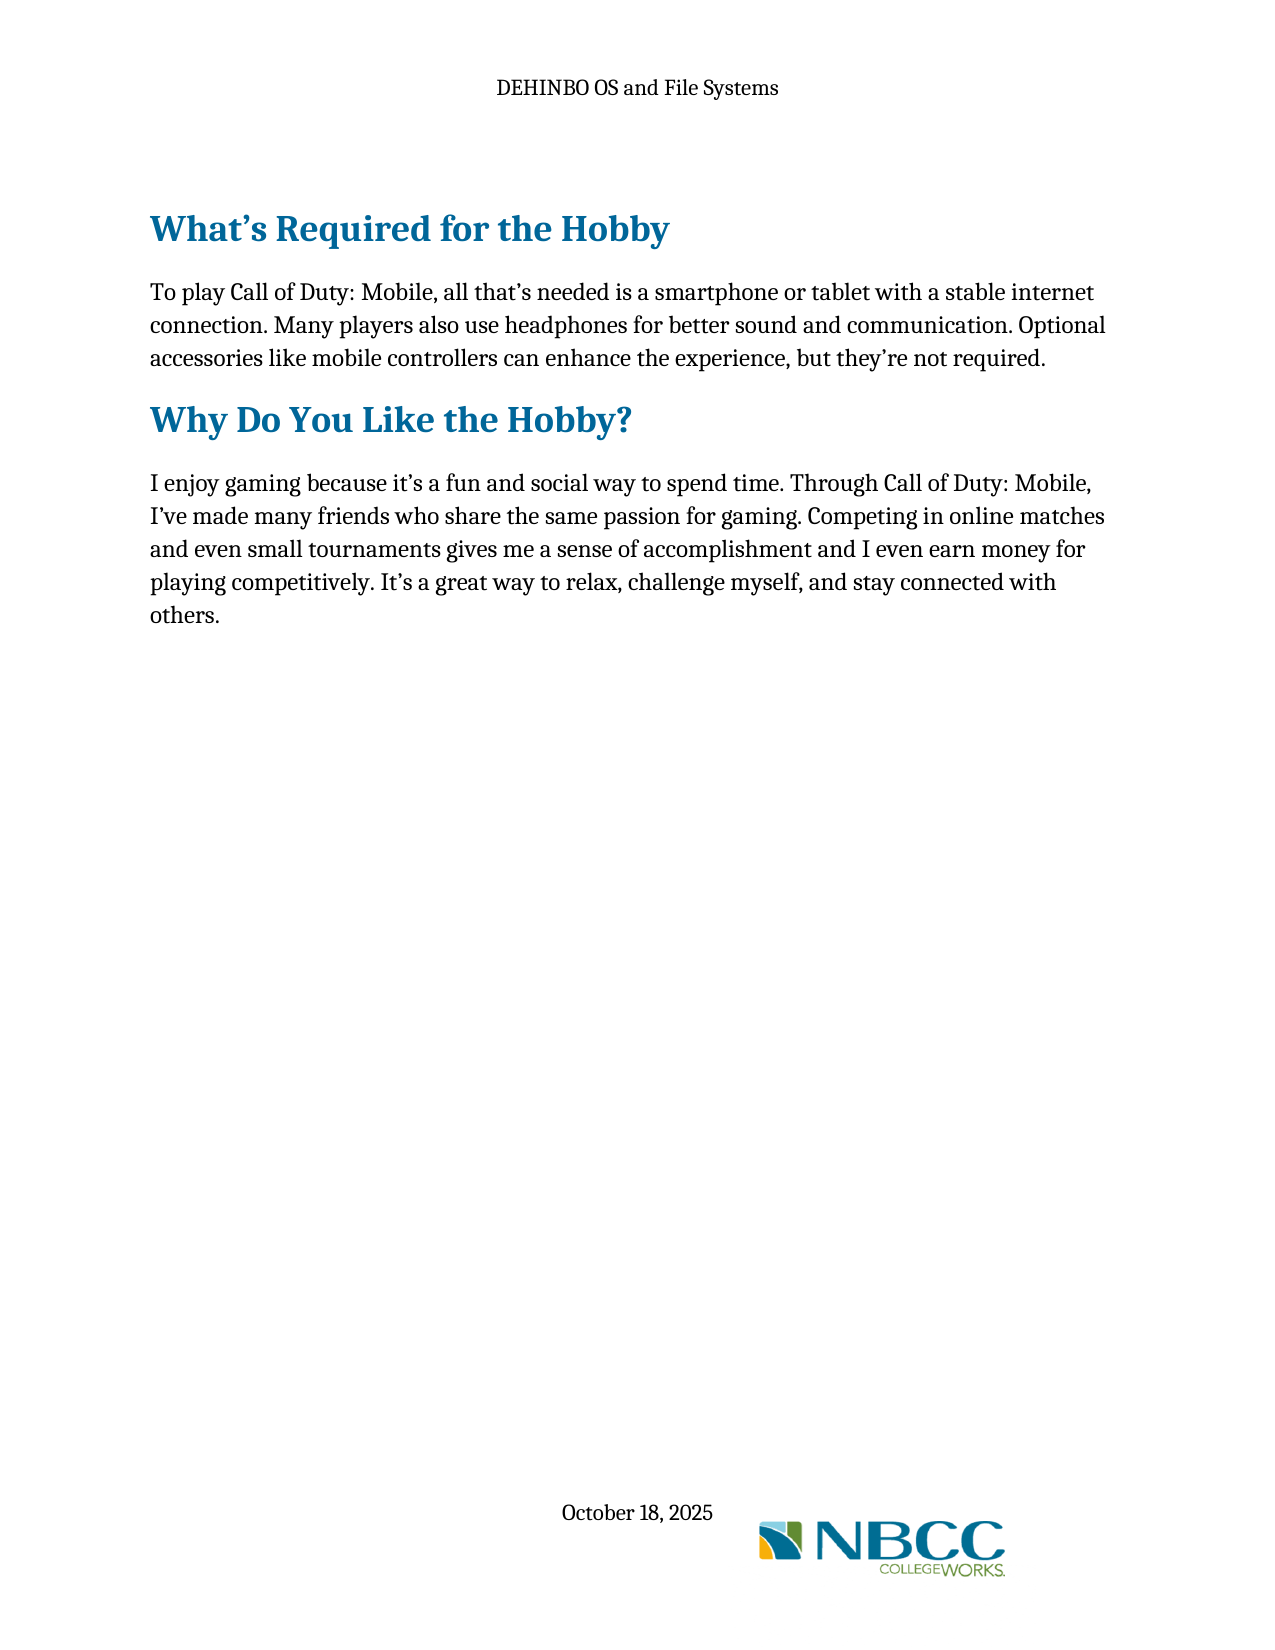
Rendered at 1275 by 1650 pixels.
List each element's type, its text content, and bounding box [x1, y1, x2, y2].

text What’s Required for the Hobby [150, 208, 1125, 251]
text I enjoy gaming because it’s a fun and social way to spend time. Through Call of Duty: Mobile, I’ve made many friends who share the same passion for gaming. Competing in online matches and even small tournaments gives me a sense of accomplishment and I even earn money for playing competitively. It’s a great way to relax, challenge myself, and stay connected with others. [150, 469, 1125, 629]
text To play Call of Duty: Mobile, all that’s needed is a smartphone or tablet with a stable internet connection. Many players also use headphones for better sound and communication. Optional accessories like mobile controllers can enhance the experience, but they’re not required. [150, 278, 1125, 373]
text Why Do You Like the Hobby? [150, 398, 1125, 441]
